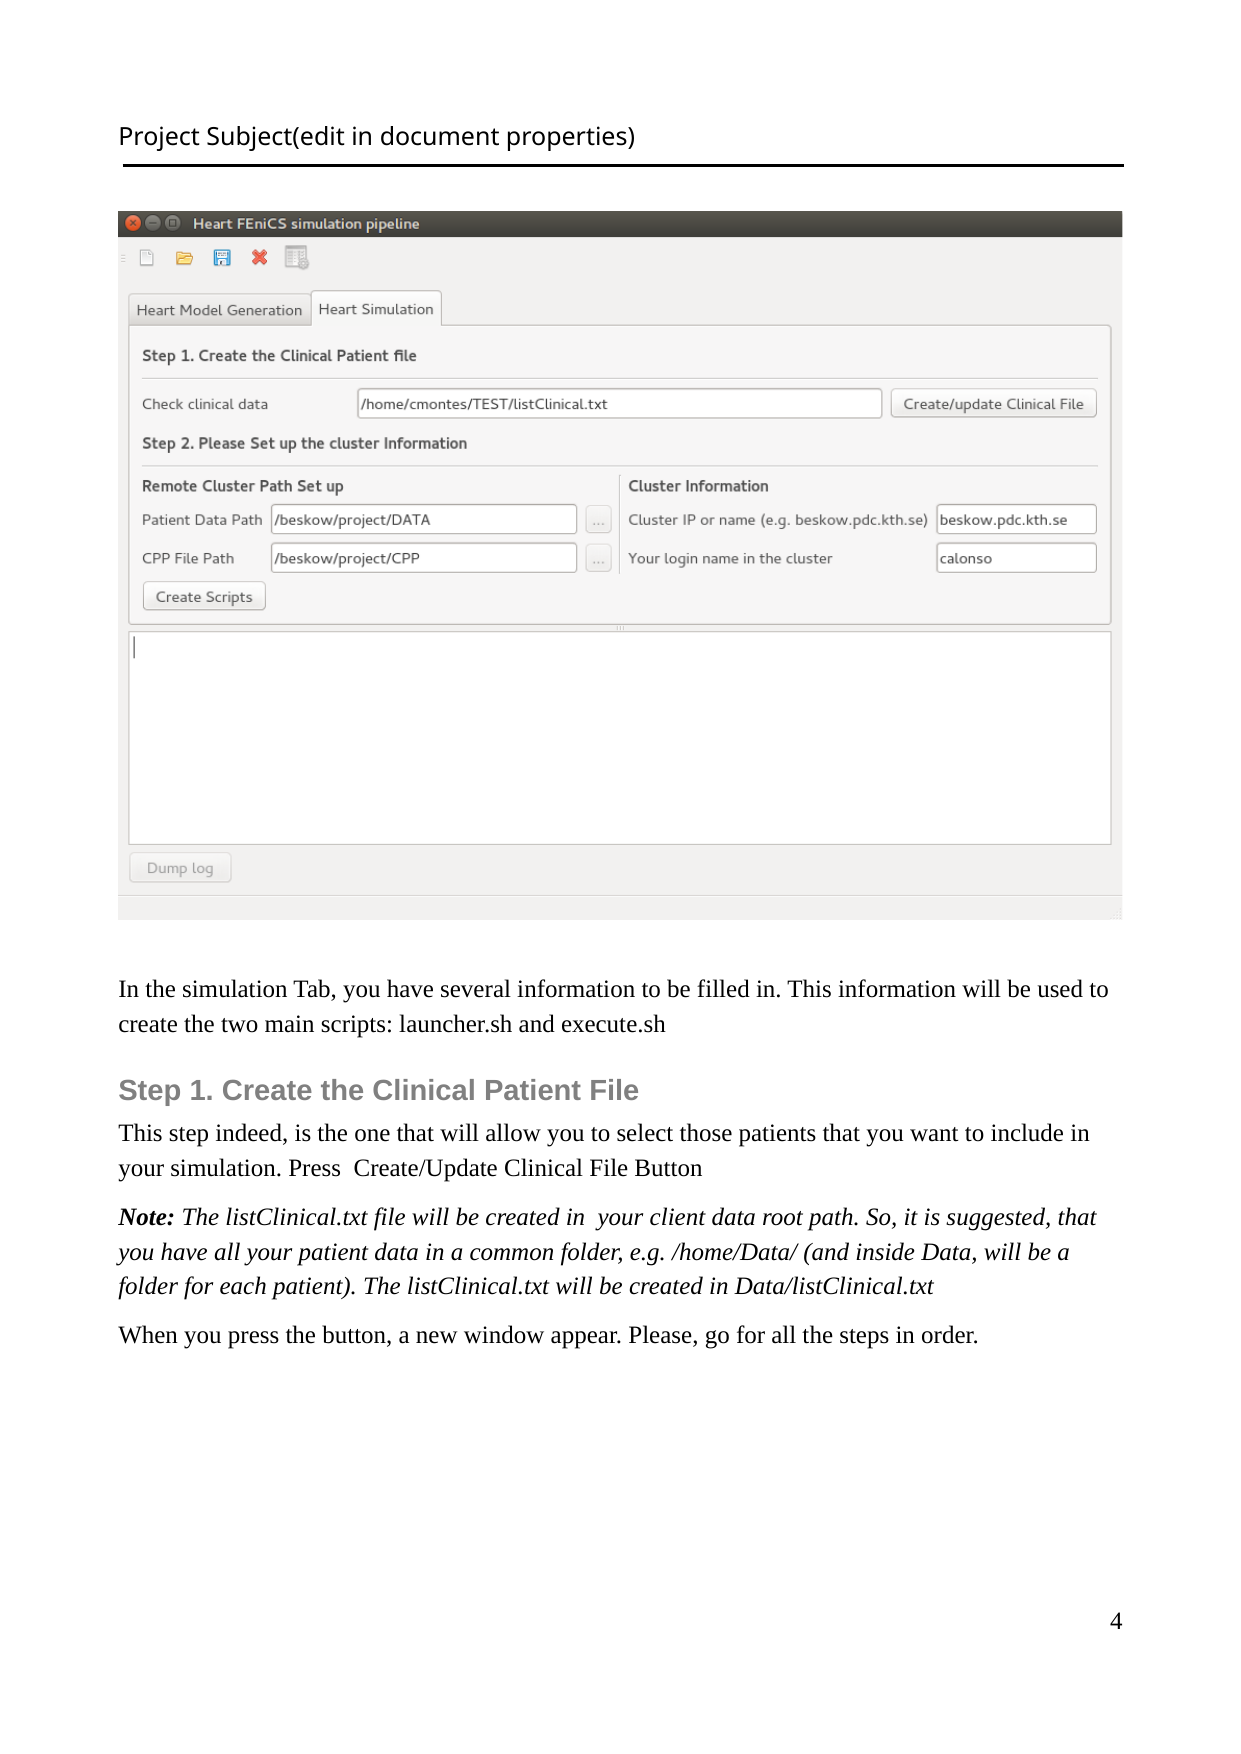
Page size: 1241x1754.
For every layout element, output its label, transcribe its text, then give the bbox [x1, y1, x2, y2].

text This step indeed, is the one that will allow you to select those patients that you want to include in your simulation. Press Create/Update Clinical File Button [118, 1118, 1122, 1182]
subtitle Step 1. Create the Clinical Patient File [118, 1072, 1122, 1106]
picture [118, 211, 1123, 920]
text When you press the button, a new window appear. Please, go for all the steps in order. [118, 1320, 1122, 1349]
text Note: The listClinical.txt file will be created in your client data root path. So, it is suggested, that you have all your patient data in a common folder, e.g. /home/Data/ (and inside Data, will be a folder for each patient). The listClinical.txt will be created in Data/listClinical.txt [118, 1202, 1122, 1300]
text In the simulation Tab, you have several information to be filled in. This information will be used to create the two main scripts: launcher.sh and execute.sh [118, 974, 1122, 1038]
